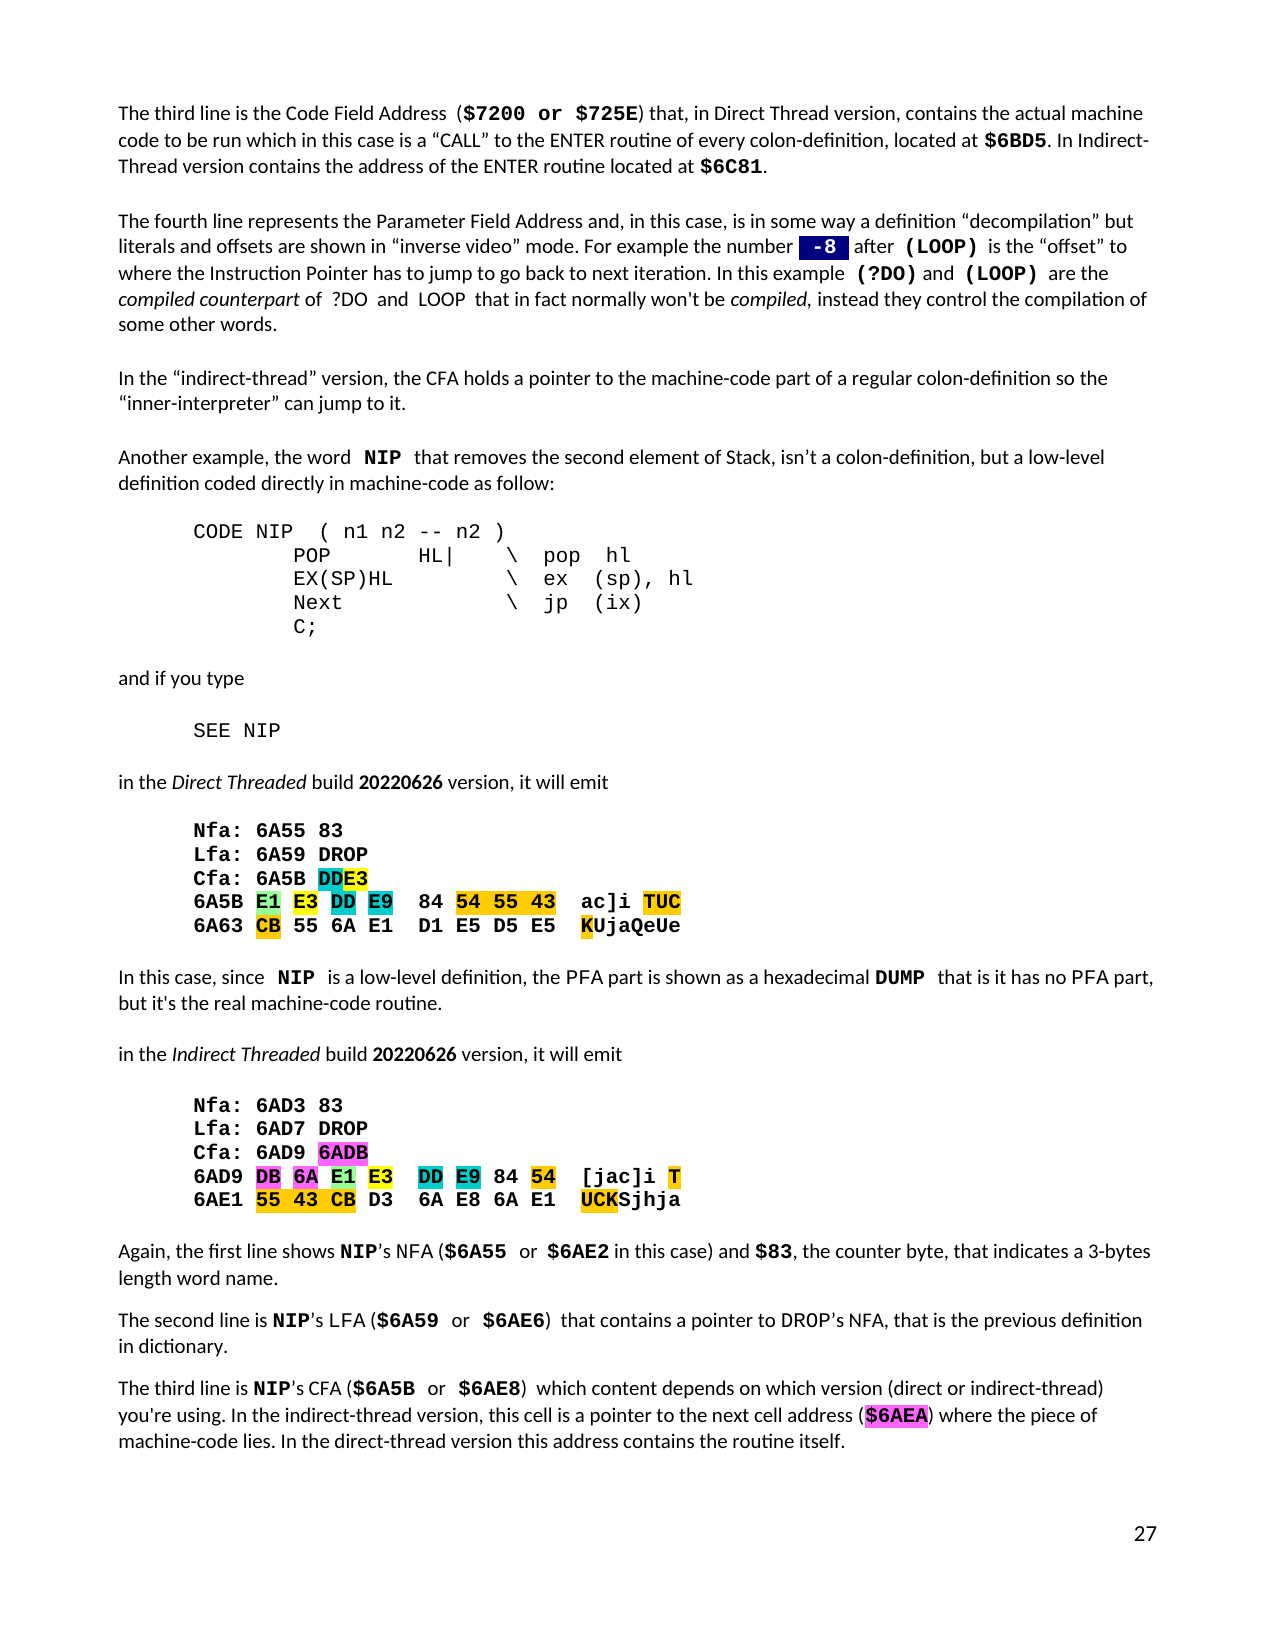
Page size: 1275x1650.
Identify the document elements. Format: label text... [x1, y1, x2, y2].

text The third line is the Code Field Address ($7200 or $725E) that, in Direct Thread version, contains the actual machine code to be run which in this case is a “CALL” to the ENTER routine of every colon-definition, located at $6BD5. In Indirect-Thread version contains the address of the ENTER routine located at $6C81. [118, 100, 1157, 180]
text Another example, the word NIP that removes the second element of Stack, isn’t a colon-definition, but a low-level definition coded directly in machine-code as follow: [118, 444, 1157, 496]
text In the “indirect-thread” version, the CFA holds a pointer to the machine-code part of a regular colon-definition so the “inner-interpreter” can jump to it. [118, 365, 1157, 416]
text EX(SP)HL \ ex (sp), hl [193, 568, 1157, 592]
text POP HL| \ pop hl [193, 545, 1157, 568]
text Next \ jp (ix) [193, 592, 1157, 616]
text The fourth line represents the Parameter Field Address and, in this case, is in some way a definition “decompilation” but literals and offsets are shown in “inverse video” mode. For example the number -8 after (LOOP) is the “offset” to where the Instruction Pointer has to jump to go back to next iteration. In this example (?DO) and (LOOP) are the compiled counterpart of ?DO and LOOP that in fact normally won't be compiled, instead they control the compilation of some other words. [118, 208, 1157, 337]
text in the Direct Threaded build 20220626 version, it will emit [118, 769, 1157, 795]
text and if you type [118, 665, 1157, 716]
text In this case, since NIP is a low-level definition, the PFA part is shown as a hexadecimal DUMP that is it has no PFA part, but it's the real machine-code routine. [118, 964, 1157, 1016]
text The second line is NIP’s LFA ($6A59 or $6AE6) that contains a pointer to DROP’s NFA, that is the previous definition in dictionary. [118, 1307, 1157, 1359]
text Nfa: 6AD3 83 Lfa: 6AD7 DROP Cfa: 6AD9 6ADB 6AD9 DB 6A E1 E3 DD E9 84 54 [jac]i T 6AE1 55 43 CB D3 6A E8 6A E1 UCKSjhja [193, 1095, 1157, 1213]
text SEE NIP [118, 716, 1157, 744]
text Again, the first line shows NIP’s NFA ($6A55 or $6AE2 in this case) and $83, the counter byte, that indicates a 3-bytes length word name. [118, 1238, 1157, 1290]
text The third line is NIP’s CFA ($6A5B or $6AE8) which content depends on which version (direct or indirect-thread) you're using. In the indirect-thread version, this cell is a pointer to the next cell address ($6AEA) where the piece of machine-code lies. In the direct-thread version this address contains the routine itself. [118, 1376, 1157, 1454]
text Nfa: 6A55 83 Lfa: 6A59 DROP Cfa: 6A5B DDE3 6A5B E1 E3 DD E9 84 54 55 43 ac]i TUC 6A63 CB 55 6A E1 D1 E5 D5 E5 KUjaQeUe [193, 820, 1157, 939]
text CODE NIP ( n1 n2 -- n2 ) [193, 521, 1157, 545]
text C; [193, 616, 1157, 639]
text in the Indirect Threaded build 20220626 version, it will emit [118, 1041, 1157, 1067]
